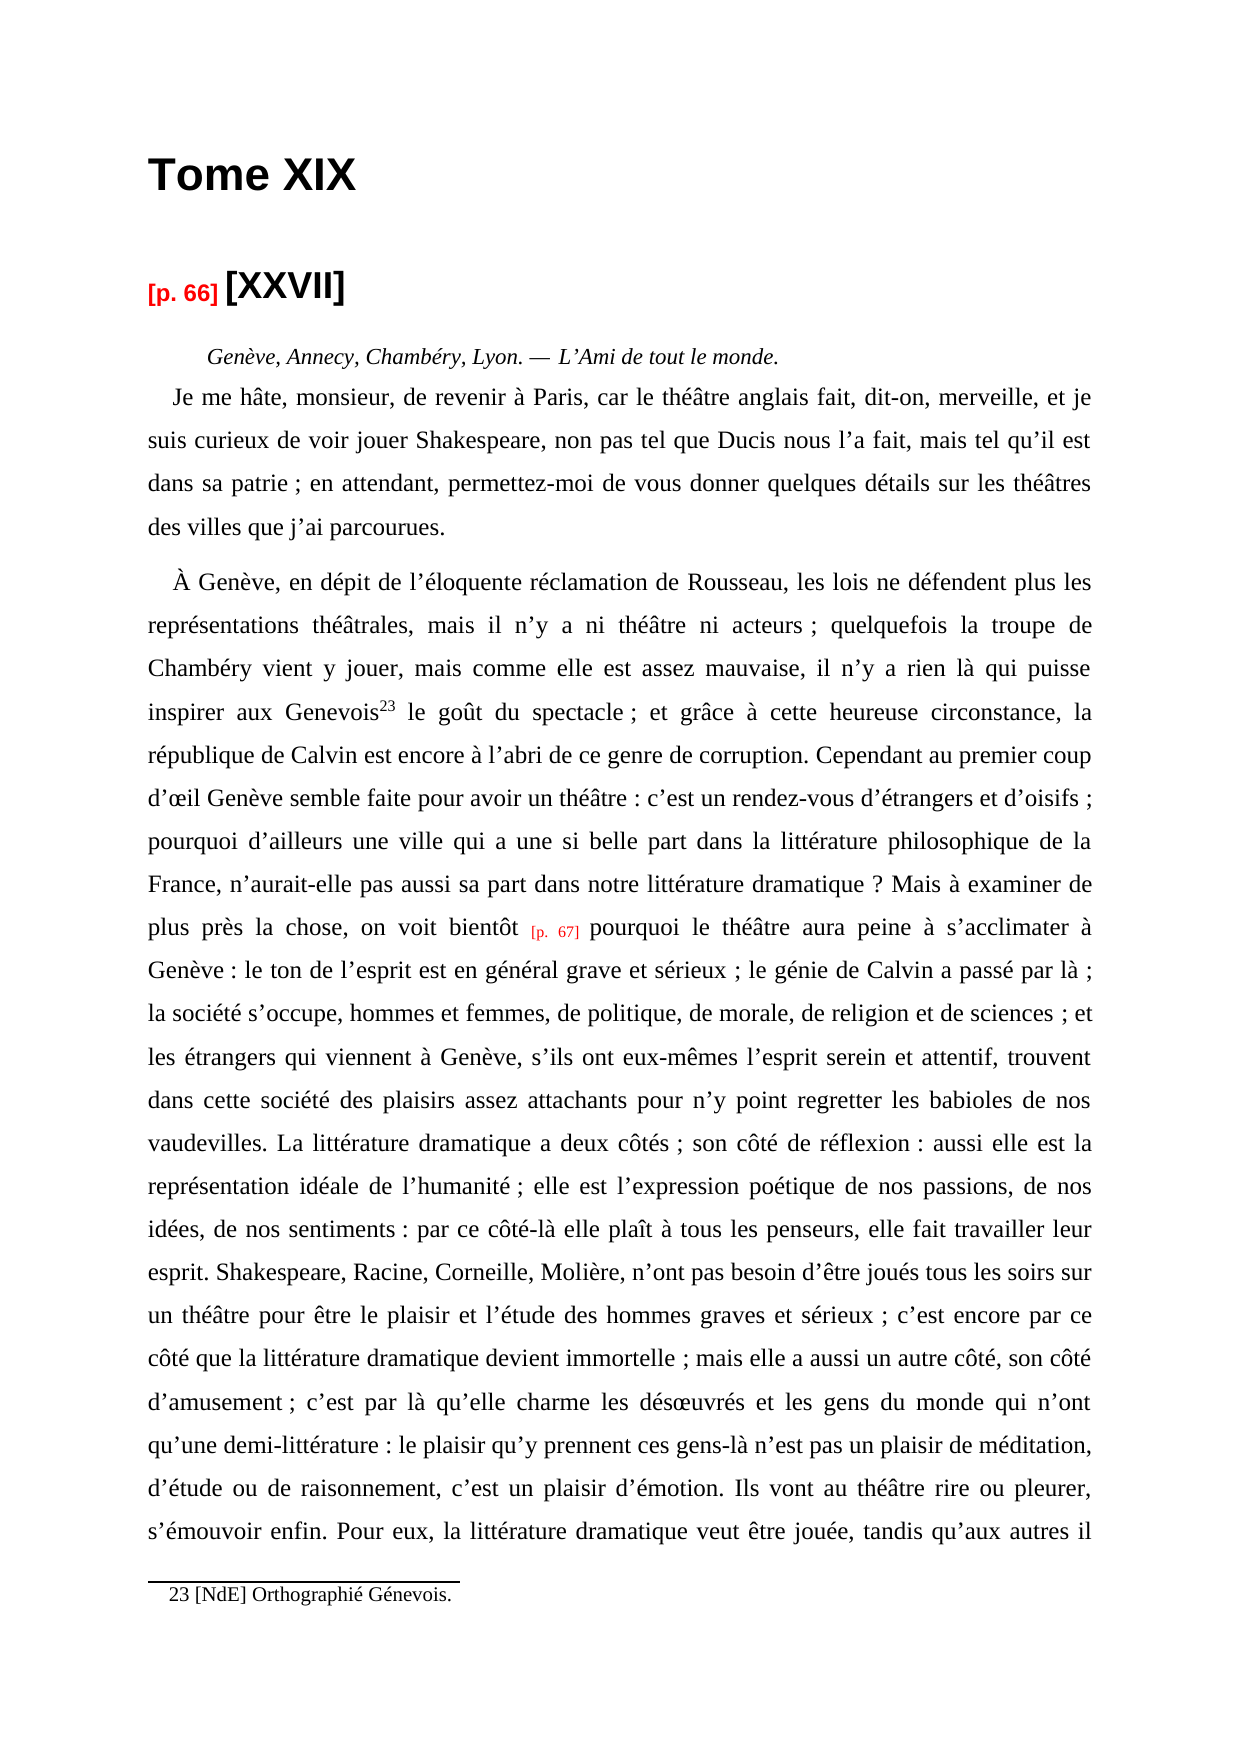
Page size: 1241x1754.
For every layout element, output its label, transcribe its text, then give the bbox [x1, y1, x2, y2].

text [NdE] Orthographié Génevois. [148, 1582, 1093, 1606]
text À Genève, en dépit de l’éloquente réclamation de Rousseau, les lois ne défendent plus les représentations théâtrales, mais il n’y a ni théâtre ni acteurs ; quelquefois la troupe de Chambéry vient y jouer, mais comme elle est assez mauvaise, il n’y a rien là qui puisse inspirer aux Genevois le goût du spectacle ; et grâce à cette heureuse circonstance, la république de Calvin est encore à l’abri de ce genre de corruption. Cependant au premier coup d’œil Genève semble faite pour avoir un théâtre : c’est un rendez-vous d’étrangers et d’oisifs ; pourquoi d’ailleurs une ville qui a une si belle part dans la littérature philosophique de la France, n’aurait-elle pas aussi sa part dans notre littérature dramatique ? Mais à examiner de plus près la chose, on voit bientôt [p. 67] pourquoi le théâtre aura peine à s’acclimater à Genève : le ton de l’esprit est en général grave et sérieux ; le génie de Calvin a passé par là ; la société s’occupe, hommes et femmes, de politique, de morale, de religion et de sciences ; et les étrangers qui viennent à Genève, s’ils ont eux-mêmes l’esprit serein et attentif, trouvent dans cette société des plaisirs assez attachants pour n’y point regretter les babioles de nos vaudevilles. La littérature dramatique a deux côtés ; son côté de réflexion : aussi elle est la représentation idéale de l’humanité ; elle est l’expression poétique de nos passions, de nos idées, de nos sentiments : par ce côté-là elle plaît à tous les penseurs, elle fait travailler leur esprit. Shakespeare, Racine, Corneille, Molière, n’ont pas besoin d’être joués tous les soirs sur un théâtre pour être le plaisir et l’étude des hommes graves et sérieux ; c’est encore par ce côté que la littérature dramatique devient immortelle ; mais elle a aussi un autre côté, son côté d’amusement ; c’est par là qu’elle charme les désœuvrés et les gens du monde qui n’ont qu’une demi-littérature : le plaisir qu’y prennent ces gens-là n’est pas un plaisir de méditation, d’étude ou de raisonnement, c’est un plaisir d’émotion. Ils vont au théâtre rire ou pleurer, s’émouvoir enfin. Pour eux, la littérature dramatique veut être jouée, tandis qu’aux autres il [148, 567, 1093, 1545]
text Je me hâte, monsieur, de revenir à Paris, car le théâtre anglais fait, dit-on, merveille, et je suis curieux de voir jouer Shakespeare, non pas tel que Ducis nous l’a fait, mais tel qu’il est dans sa patrie ; en attendant, permettez-moi de vous donner quelques détails sur les théâtres des villes que j’ai parcourues. [148, 382, 1093, 540]
subtitle Tome XIX [148, 148, 1093, 200]
subtitle [p. 66] [XXVII] [148, 263, 1093, 306]
text Genève, Annecy, Chambéry, Lyon. — L’Ami de tout le monde. [207, 343, 1033, 370]
